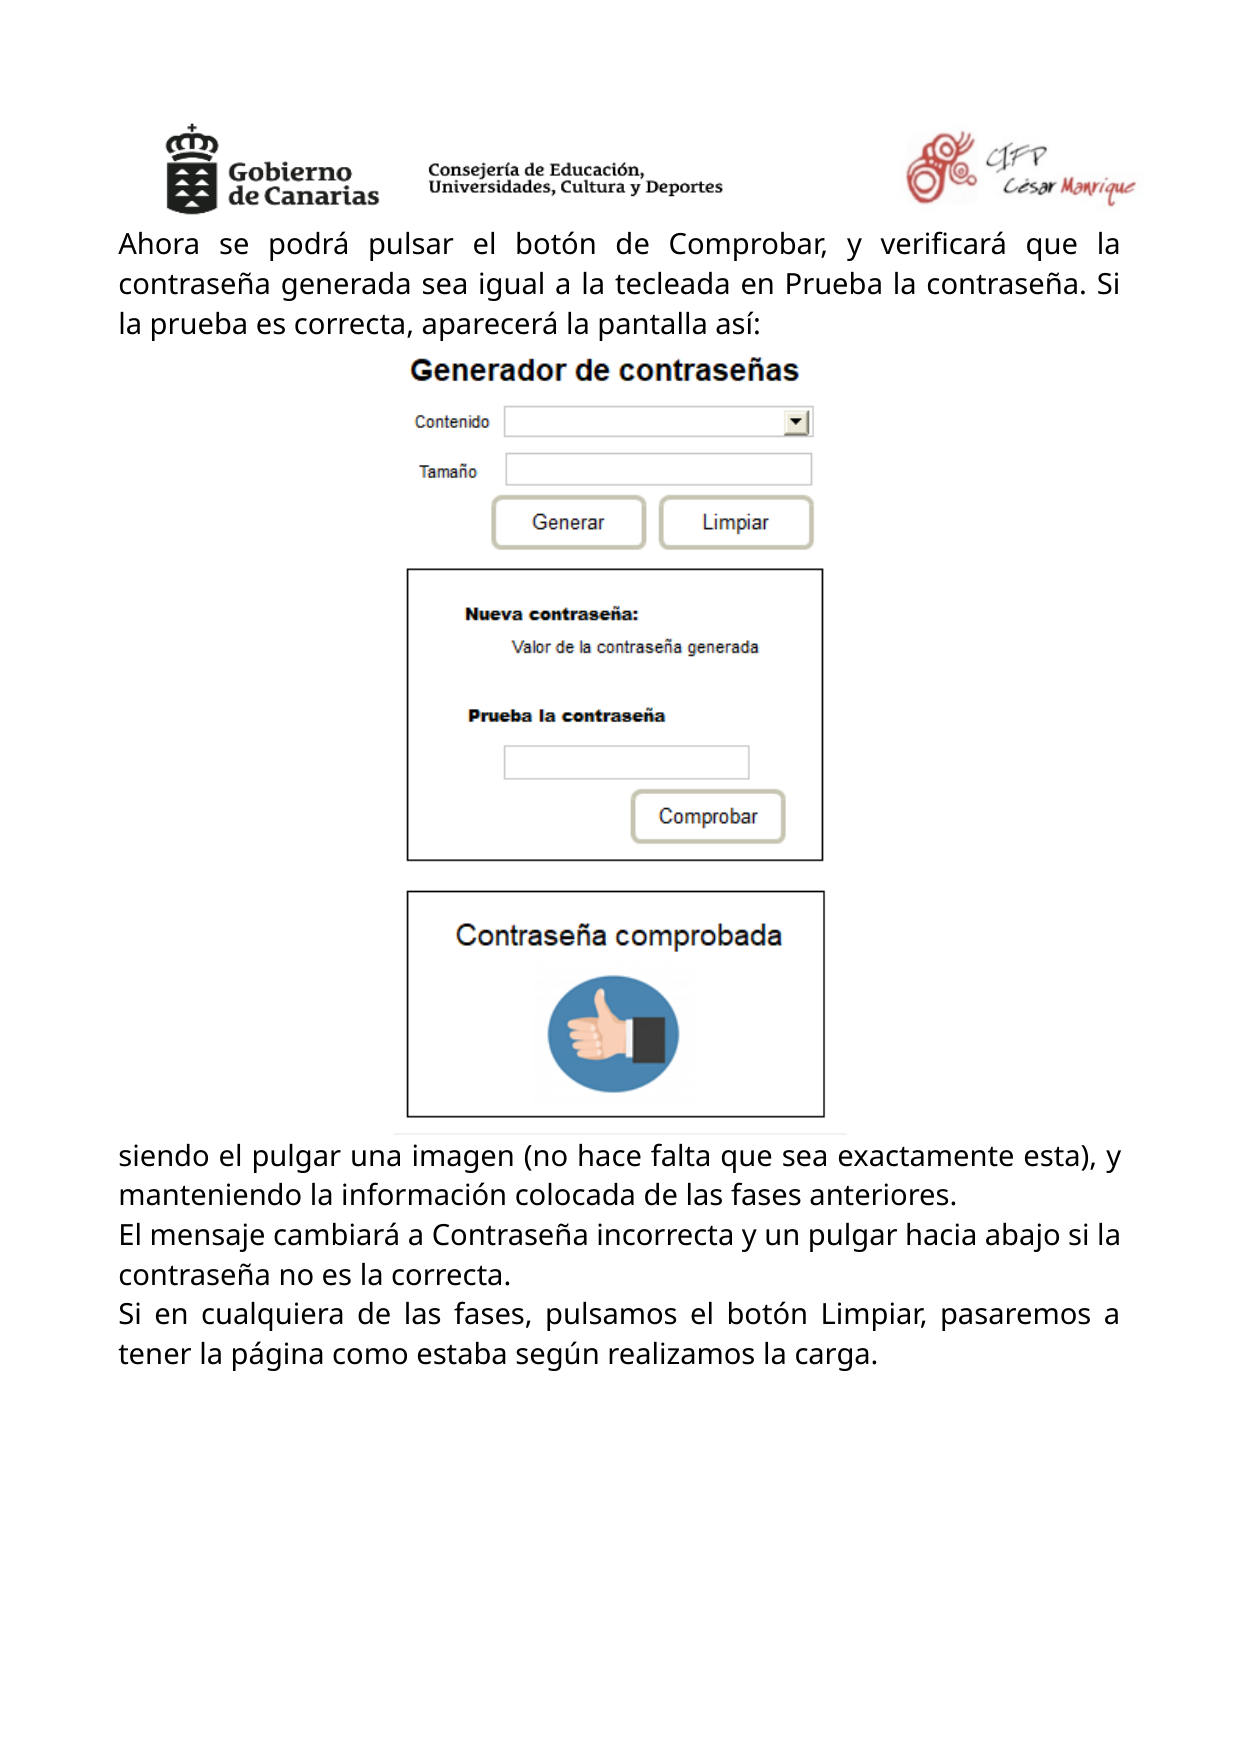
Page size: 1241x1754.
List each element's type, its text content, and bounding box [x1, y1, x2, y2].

text siendo el pulgar una imagen (no hace falta que sea exactamente esta), y manteniendo la información colocada de las fases anteriores. [118, 343, 1122, 1214]
text El mensaje cambiará a Contraseña incorrecta y un pulgar hacia abajo si la contraseña no es la correcta. [118, 1214, 1122, 1293]
text Si en cualquiera de las fases, pulsamos el botón Limpiar, pasaremos a tener la página como estaba según realizamos la carga. [118, 1293, 1122, 1373]
picture [143, 119, 1148, 224]
text Ahora se podrá pulsar el botón de Comprobar, y verificará que la contraseña generada sea igual a la tecleada en Prueba la contraseña. Si la prueba es correcta, aparecerá la pantalla así: [118, 170, 1122, 343]
picture [393, 342, 847, 1135]
